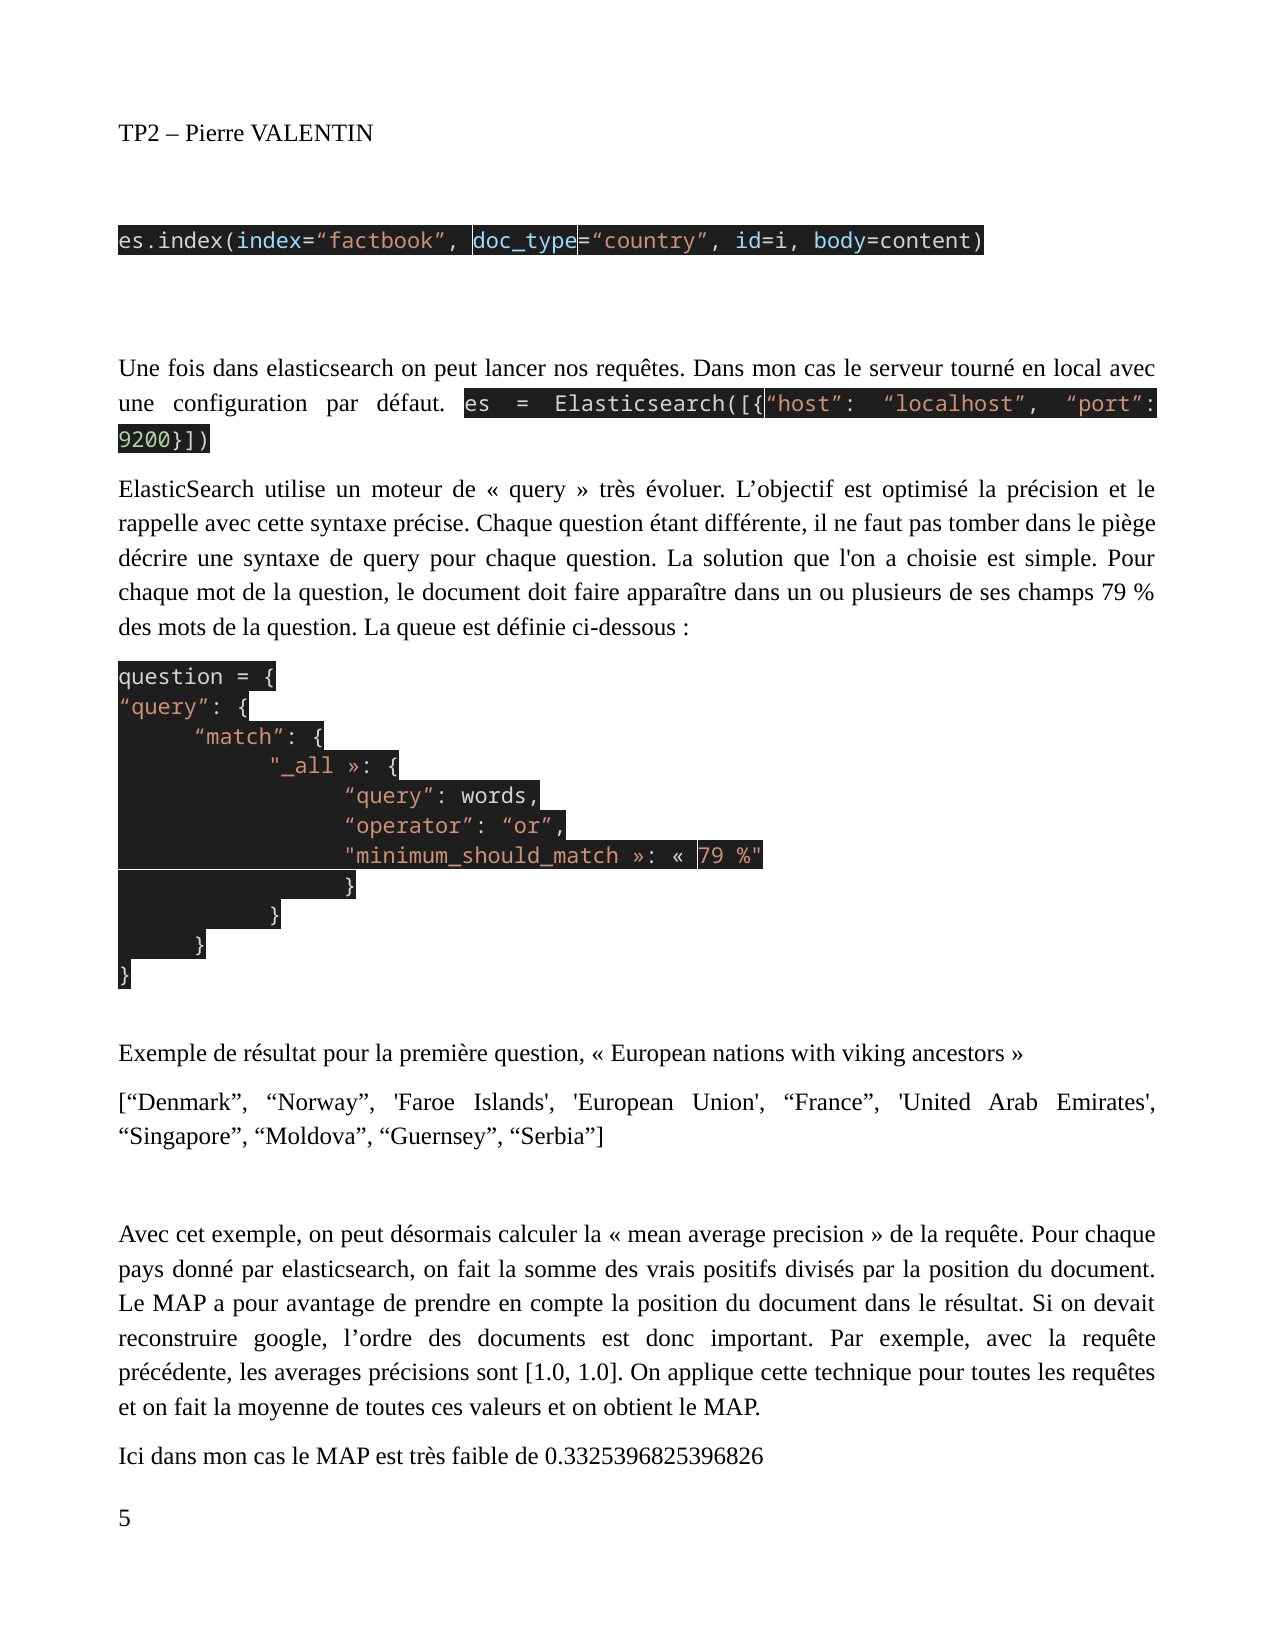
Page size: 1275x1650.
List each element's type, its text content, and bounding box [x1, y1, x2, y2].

text Ici dans mon cas le MAP est très faible de 0.3325396825396826 [118, 1441, 1157, 1470]
text "minimum_should_match »: « 79 %" [118, 840, 1157, 869]
text [“Denmark”, “Norway”, 'Faroe Islands', 'European Union', “France”, 'United Arab Emirates', “Singapore”, “Moldova”, “Guernsey”, “Serbia”] [118, 1087, 1157, 1150]
text question = { [118, 661, 1157, 691]
text “match”: { [118, 721, 1157, 750]
text ElasticSearch utilise un moteur de « query » très évoluer. L’objectif est optimisé la précision et le rappelle avec cette syntaxe précise. Chaque question étant différente, il ne faut pas tomber dans le piège décrire une syntaxe de query pour chaque question. La solution que l'on a choisie est simple. Pour chaque mot de la question, le document doit faire apparaître dans un ou plusieurs de ses champs 79 % des mots de la question. La queue est définie ci-dessous : [118, 474, 1157, 641]
text Une fois dans elasticsearch on peut lancer nos requêtes. Dans mon cas le serveur tourné en local avec une configuration par défaut. es = Elasticsearch([{“host”: “localhost”, “port”: 9200}]) [118, 353, 1157, 453]
text "_all »: { [118, 750, 1157, 780]
text Exemple de résultat pour la première question, « European nations with viking ancestors » [118, 1038, 1157, 1067]
text } [118, 869, 1157, 899]
text “operator”: “or”, [118, 810, 1157, 840]
text } [118, 899, 1157, 929]
text } [118, 929, 1157, 959]
text es.index(index=“factbook”, doc_type=“country”, id=i, body=content) [118, 225, 1157, 255]
text “query”: { [118, 691, 1157, 721]
text “query”: words, [118, 780, 1157, 810]
text Avec cet exemple, on peut désormais calculer la « mean average precision » de la requête. Pour chaque pays donné par elasticsearch, on fait la somme des vrais positifs divisés par la position du document. Le MAP a pour avantage de prendre en compte la position du document dans le résultat. Si on devait reconstruire google, l’ordre des documents est donc important. Par exemple, avec la requête précédente, les averages précisions sont [1.0, 1.0]. On applique cette technique pour toutes les requêtes et on fait la moyenne de toutes ces valeurs et on obtient le MAP. [118, 1219, 1157, 1421]
text } [118, 959, 1157, 989]
